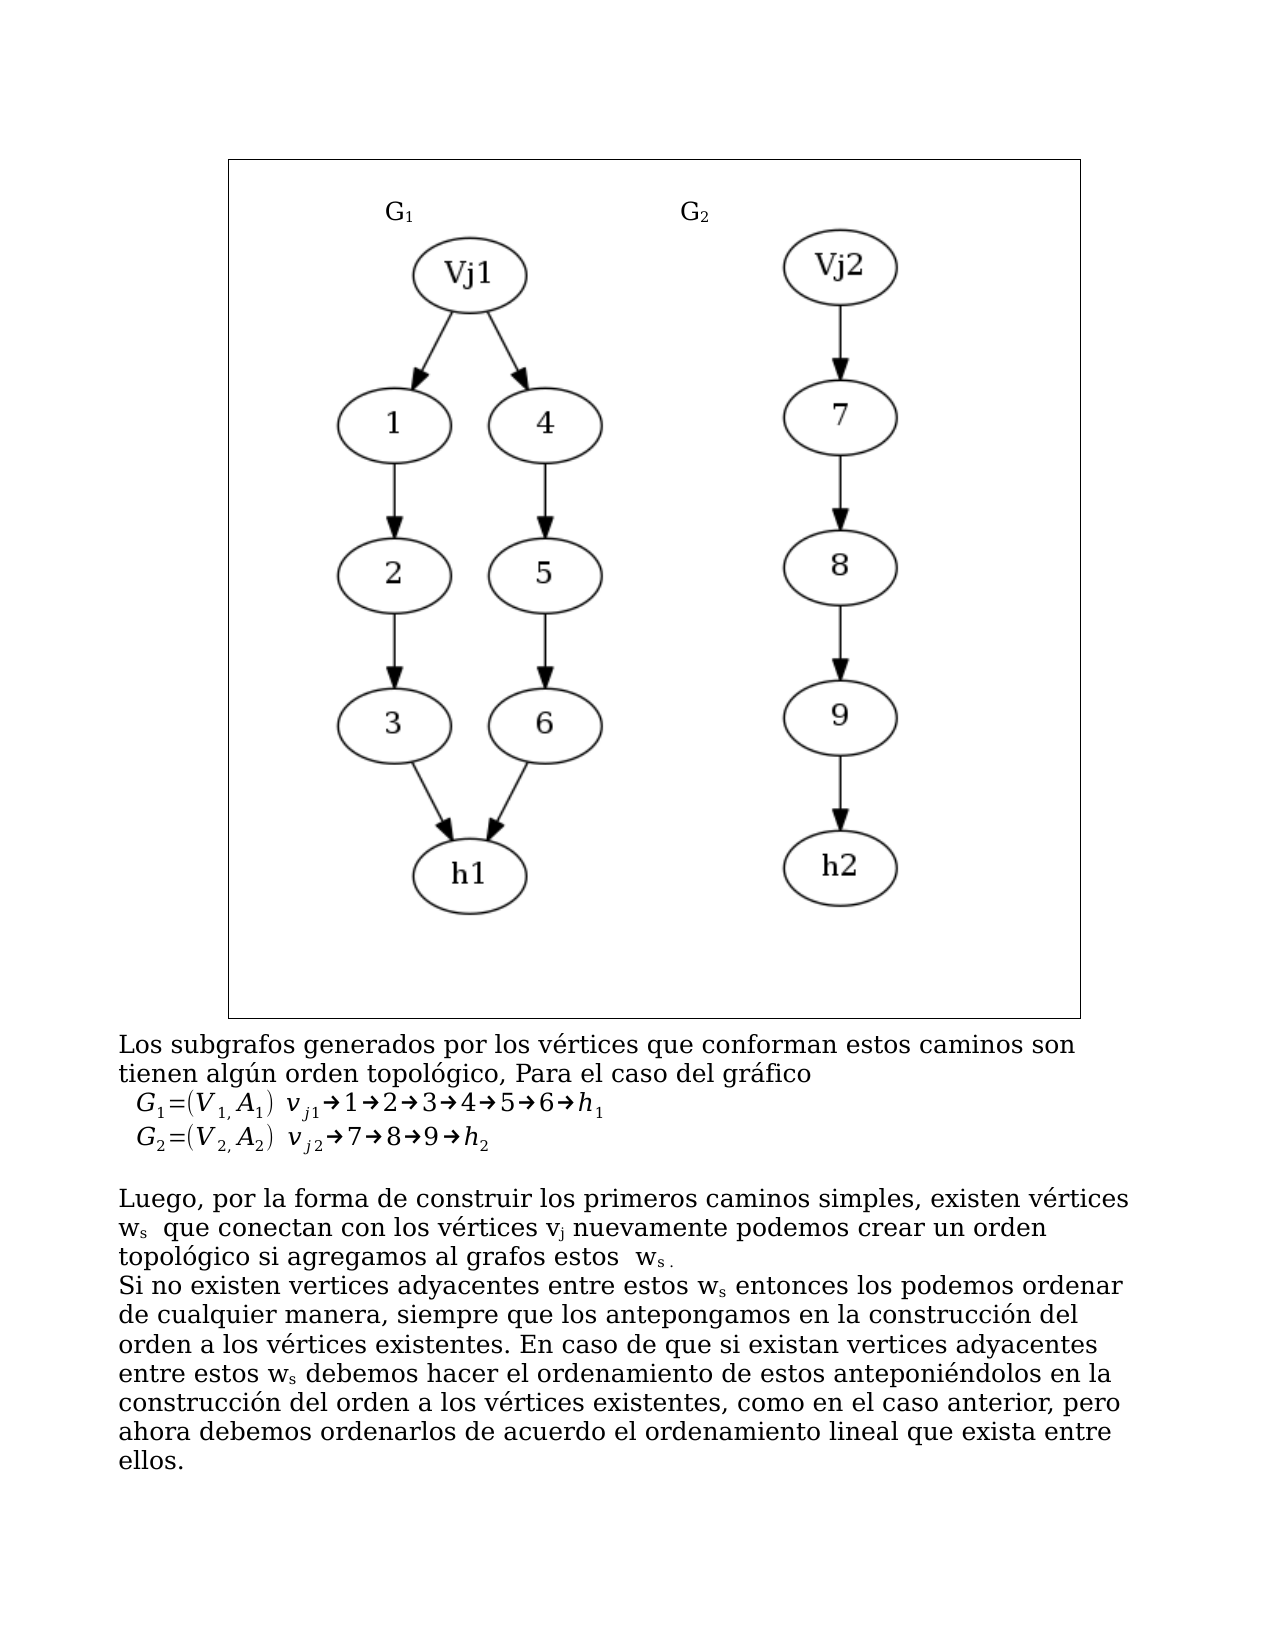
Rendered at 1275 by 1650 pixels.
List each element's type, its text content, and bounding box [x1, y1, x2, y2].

text Luego, por la forma de construir los primeros caminos simples, existen vértices ws que conectan con los vértices vj nuevamente podemos crear un orden topológico si agregamos al grafos estos ws . [118, 1184, 1157, 1271]
text Si no existen vertices adyacentes entre estos ws entonces los podemos ordenar de cualquier manera, siempre que los antepongamos en la construcción del orden a los vértices existentes. En caso de que si existan vertices adyacentes entre estos ws debemos hacer el ordenamiento de estos anteponiéndolos en la construcción del orden a los vértices existentes, como en el caso anterior, pero ahora debemos ordenarlos de acuerdo el ordenamiento lineal que exista entre ellos. [118, 1271, 1157, 1476]
text G1 G2 [237, 197, 1072, 256]
picture [776, 222, 906, 915]
text Los subgrafos generados por los vértices que conforman estos caminos son tienen algún orden topológico, Para el caso del gráfico [118, 147, 1157, 1122]
picture [330, 230, 611, 923]
